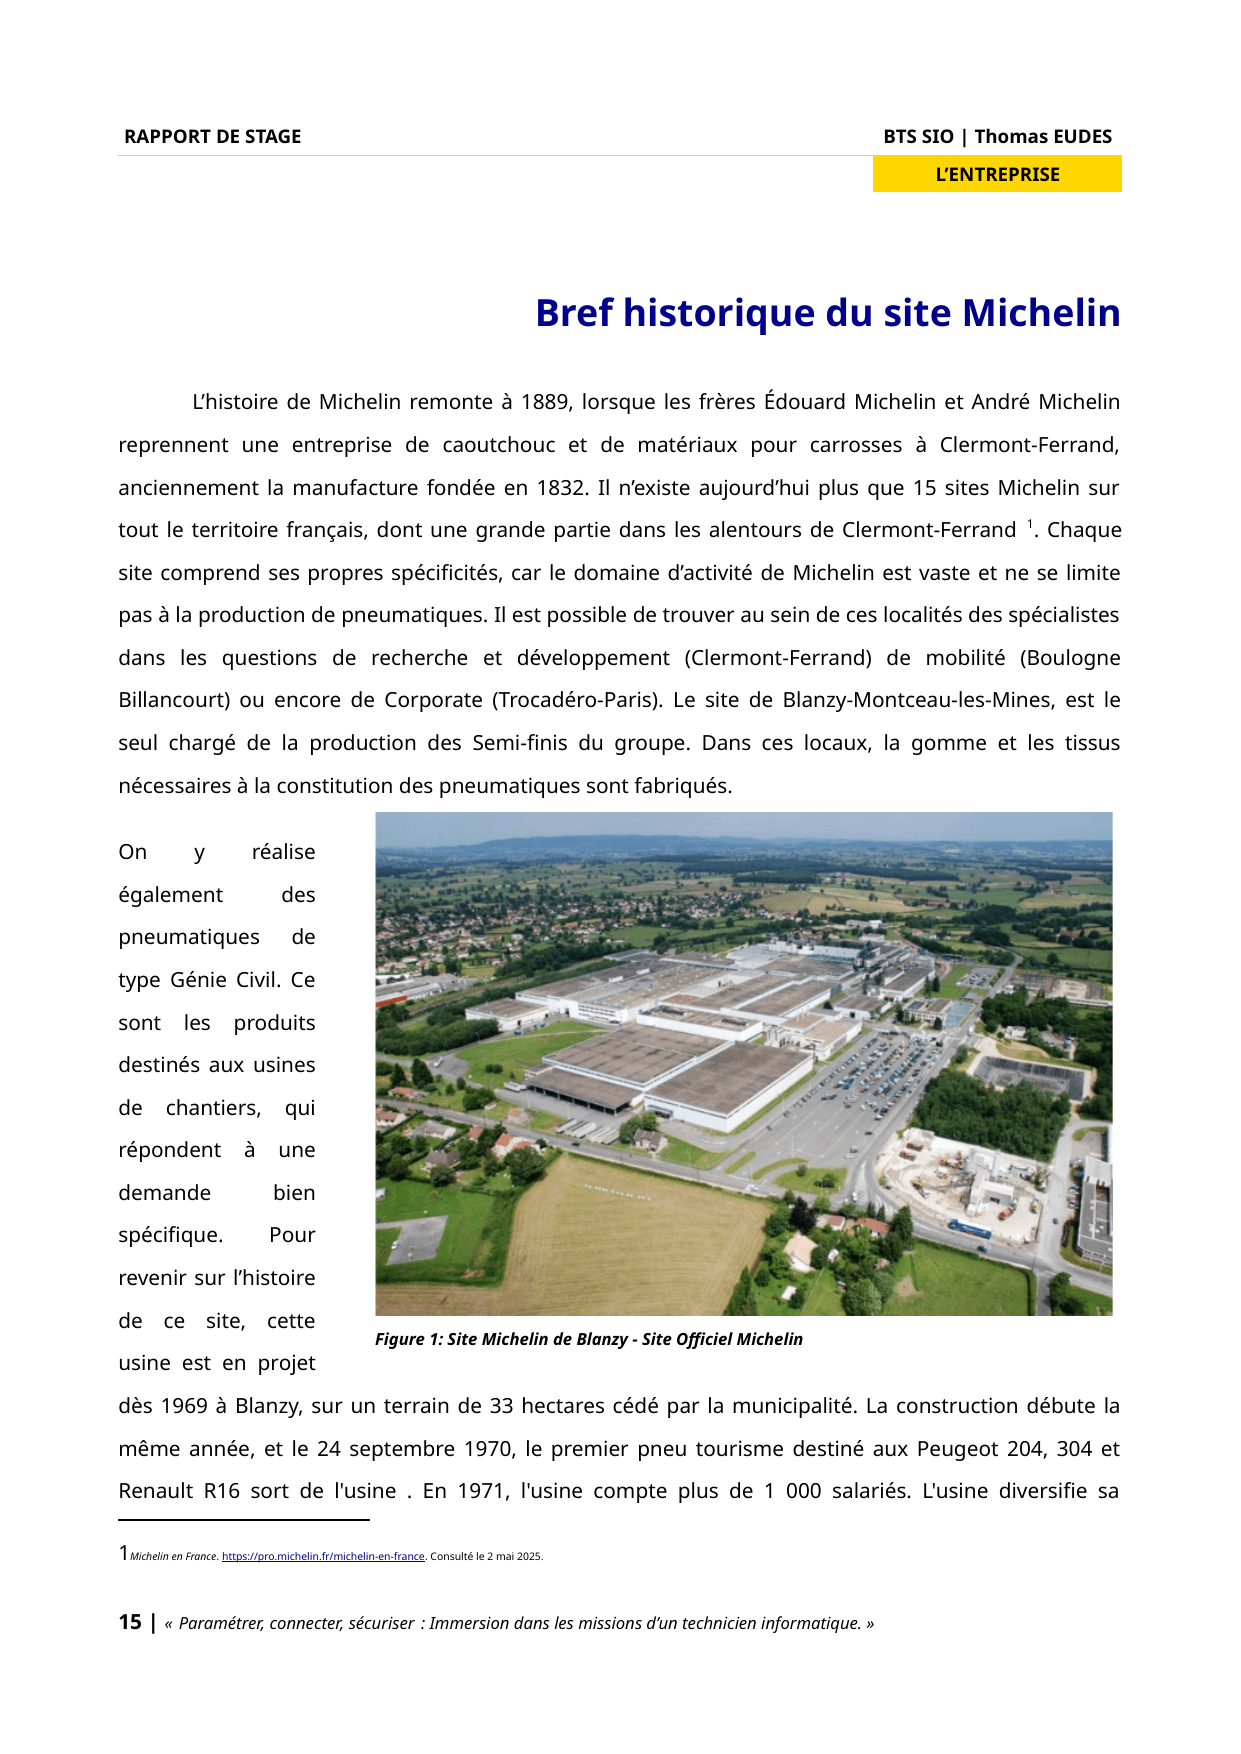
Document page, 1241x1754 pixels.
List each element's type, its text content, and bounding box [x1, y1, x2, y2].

text On y réalise également des pneumatiques de type Génie Civil. Ce sont les produits destinés aux usines de chantiers, qui répondent à une demande bien spécifique. Pour revenir sur l’histoire de ce site, cette usine est en projet dès 1969 à Blanzy, sur un terrain de 33 hectares cédé par la municipalité. La construction débute la même année, et le 24 septembre 1970, le premier pneu tourisme destiné aux Peugeot 204, 304 et Renault R16 sort de l'usine . En 1971, l'usine compte plus de 1 000 salariés. L'usine diversifie sa [118, 837, 1136, 1505]
text Figure 1: Site Michelin de Blanzy - Site Officiel Michelin [375, 861, 1136, 1350]
subtitle Bref historique du site Michelin [118, 286, 1122, 337]
picture [375, 812, 1113, 1316]
text L’histoire de Michelin remonte à 1889, lorsque les frères Édouard Michelin et André Michelin reprennent une entreprise de caoutchouc et de matériaux pour carrosses à Clermont-Ferrand, anciennement la manufacture fondée en 1832. Il n’existe aujourd’hui plus que 15 sites Michelin sur tout le territoire français, dont une grande partie dans les alentours de Clermont-Ferrand . Chaque site comprend ses propres spécificités, car le domaine d’activité de Michelin est vaste et ne se limite pas à la production de pneumatiques. Il est possible de trouver au sein de ces localités des spécialistes dans les questions de recherche et développement (Clermont-Ferrand) de mobilité (Boulogne Billancourt) ou encore de Corporate (Trocadéro-Paris). Le site de Blanzy-Montceau-les-Mines, est le seul chargé de la production des Semi-finis du groupe. Dans ces locaux, la gomme et les tissus nécessaires à la constitution des pneumatiques sont fabriqués. [118, 387, 1122, 799]
text Michelin en France. https://pro.michelin.fr/michelin-en-france. Consulté le 2 mai 2025. [118, 1538, 1122, 1566]
